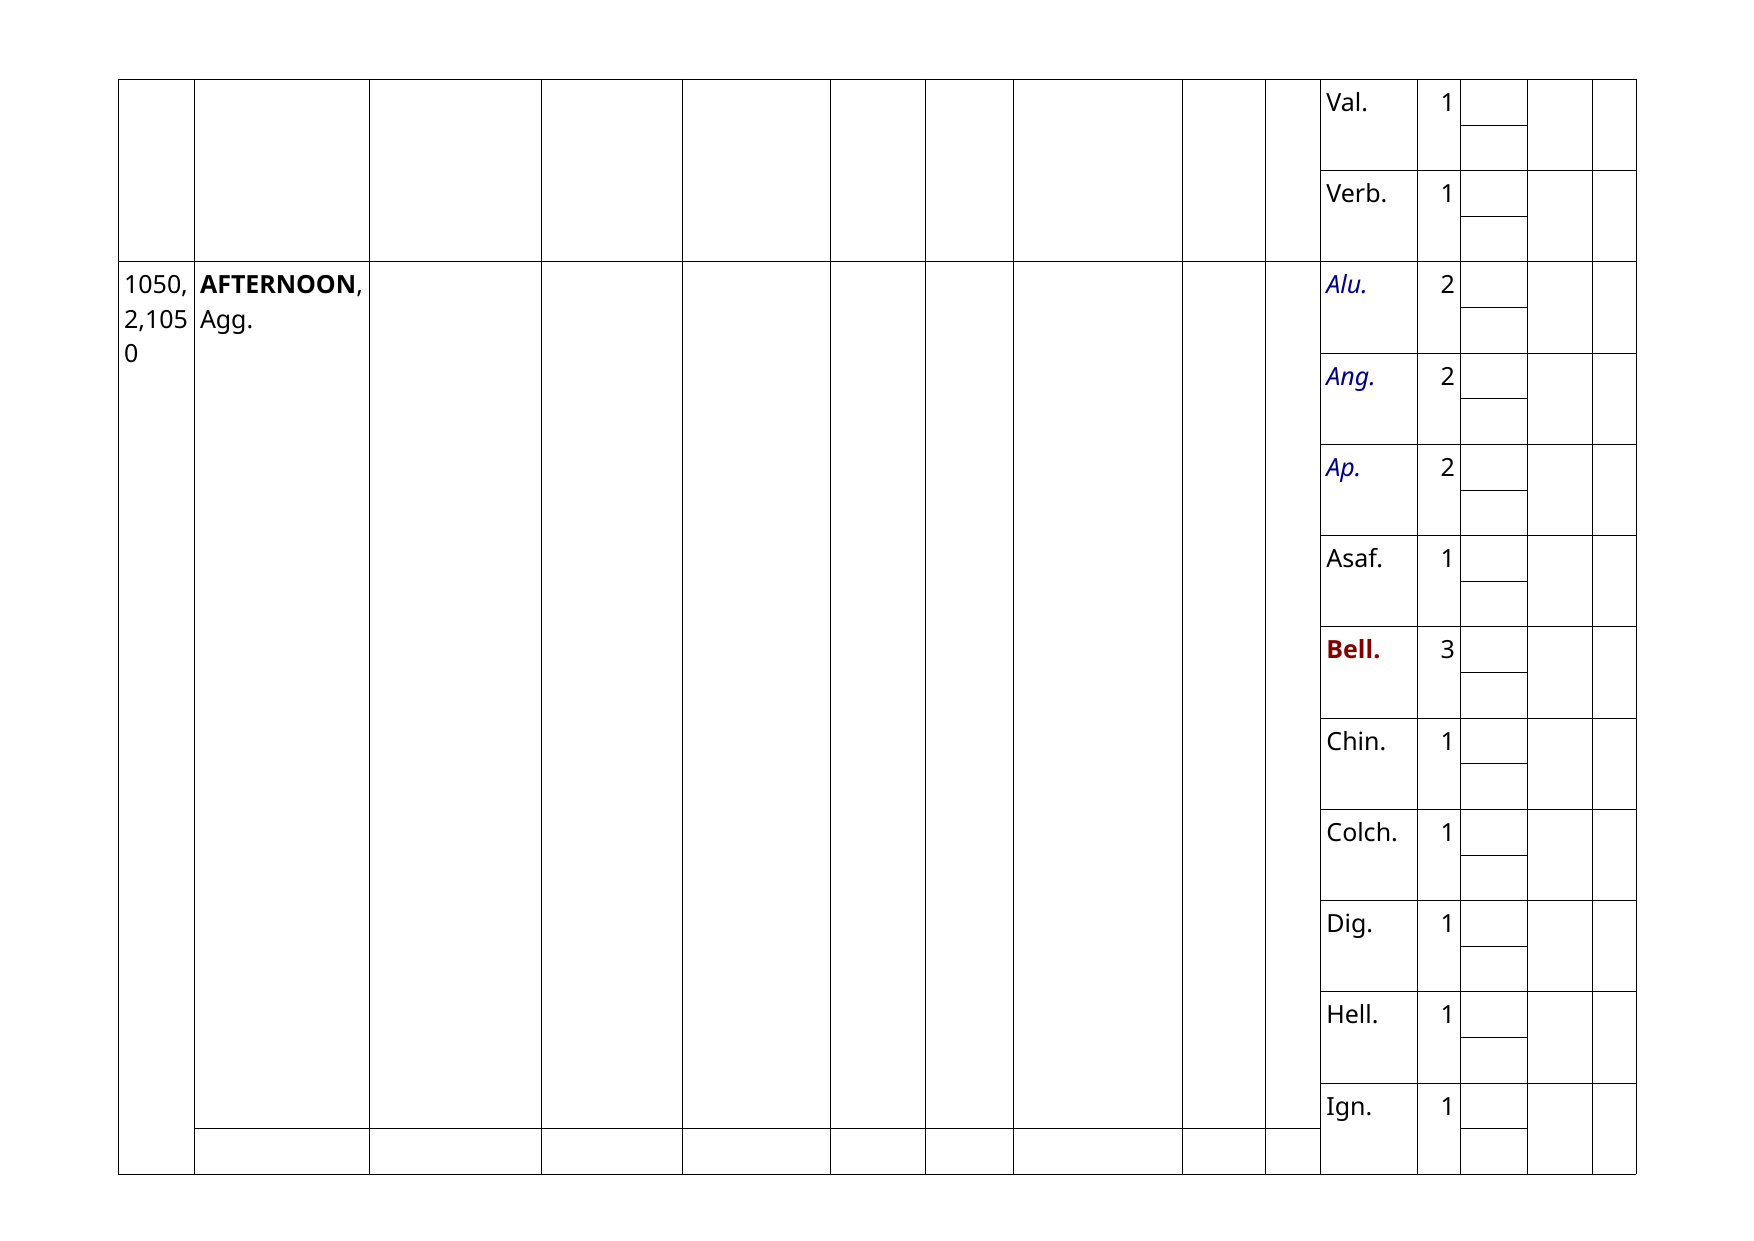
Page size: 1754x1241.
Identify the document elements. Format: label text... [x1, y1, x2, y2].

table_cell [683, 80, 830, 261]
table_cell [1266, 262, 1320, 1128]
table_cell [1593, 445, 1636, 535]
table_cell [1528, 627, 1592, 718]
table_cell Ang. [1321, 354, 1417, 444]
table_cell [1461, 171, 1527, 216]
table_cell Verb. [1321, 171, 1417, 261]
table_cell [1461, 719, 1527, 763]
table_cell 1 [1418, 901, 1460, 991]
table_cell 2 [1418, 262, 1460, 353]
table_cell [1461, 901, 1527, 946]
table_cell [1528, 719, 1592, 809]
table_cell [1528, 901, 1592, 991]
table_cell [1593, 536, 1636, 626]
table_cell 1050,2,1050 [119, 262, 194, 1174]
table_cell [1461, 1038, 1527, 1083]
table_cell Ign. [1321, 1084, 1417, 1174]
table_cell [1593, 262, 1636, 353]
table_cell Chin. [1321, 719, 1417, 809]
table_cell [1528, 992, 1592, 1083]
table_cell [831, 1129, 925, 1174]
table_cell 1 [1418, 992, 1460, 1083]
table_cell [1593, 80, 1636, 170]
table_cell [926, 262, 1013, 1128]
table_cell 1 [1418, 1084, 1460, 1174]
table_cell [370, 80, 541, 261]
table_cell [1593, 1084, 1636, 1174]
table_cell [1461, 764, 1527, 809]
table_cell [1528, 810, 1592, 900]
table_cell [1593, 901, 1636, 991]
table_cell 1 [1418, 536, 1460, 626]
table_cell [831, 80, 925, 261]
table_cell Ap. [1321, 445, 1417, 535]
table_cell [195, 1129, 369, 1174]
table_cell [1461, 354, 1527, 398]
table_cell 1 [1418, 171, 1460, 261]
table_cell [1593, 354, 1636, 444]
table_cell [1461, 1129, 1527, 1174]
table_cell [1461, 627, 1527, 672]
table_cell 3 [1418, 627, 1460, 718]
table_cell [1593, 627, 1636, 718]
table_cell Hell. [1321, 992, 1417, 1083]
table_cell [1461, 491, 1527, 535]
table_cell [195, 80, 369, 261]
table_cell [1528, 1084, 1592, 1174]
table_cell [1593, 171, 1636, 261]
table_cell [370, 1129, 541, 1174]
table_cell 2 [1418, 445, 1460, 535]
table_cell [1461, 1084, 1527, 1128]
table_cell afternoon, Agg. [195, 262, 369, 1128]
table_cell [1528, 354, 1592, 444]
table_cell [1593, 992, 1636, 1083]
table_cell 1 [1418, 80, 1460, 170]
table_cell [1266, 1129, 1320, 1174]
table_cell [1528, 171, 1592, 261]
table_cell 2 [1418, 354, 1460, 444]
table_cell [119, 80, 194, 261]
table_cell [1266, 80, 1320, 261]
table_cell [1183, 262, 1265, 1128]
table_cell Dig. [1321, 901, 1417, 991]
table_cell 1 [1418, 810, 1460, 900]
table_cell [683, 1129, 830, 1174]
table_cell [1461, 308, 1527, 353]
table_cell [1461, 582, 1527, 626]
table_cell [1461, 992, 1527, 1037]
table_cell [1593, 810, 1636, 900]
table_cell [1014, 80, 1182, 261]
table_cell [1528, 262, 1592, 353]
table_cell [1528, 445, 1592, 535]
table_cell [1461, 126, 1527, 170]
table_cell [1461, 262, 1527, 307]
table_cell [370, 262, 541, 1128]
table_cell [1461, 80, 1527, 124]
table_cell Bell. [1321, 627, 1417, 718]
table_cell [1461, 399, 1527, 444]
table_cell [1461, 947, 1527, 991]
table_cell [1461, 810, 1527, 854]
table_cell [1183, 80, 1265, 261]
table_cell [926, 1129, 1013, 1174]
table_cell [542, 80, 682, 261]
table_cell Val. [1321, 80, 1417, 170]
table_cell [831, 262, 925, 1128]
table_cell [1461, 445, 1527, 489]
table_cell [1461, 856, 1527, 900]
table_cell [542, 1129, 682, 1174]
table_cell [1528, 536, 1592, 626]
table_cell [1593, 719, 1636, 809]
table_cell [1014, 262, 1182, 1128]
table_cell Asaf. [1321, 536, 1417, 626]
table_cell [1528, 80, 1592, 170]
table_cell [1461, 536, 1527, 581]
table_cell [1183, 1129, 1265, 1174]
table_cell 1 [1418, 719, 1460, 809]
table_cell Alu. [1321, 262, 1417, 353]
table_cell [1461, 217, 1527, 261]
table_cell [542, 262, 682, 1128]
table_cell [1014, 1129, 1182, 1174]
table_cell [683, 262, 830, 1128]
table_cell [1461, 673, 1527, 718]
table_cell Colch. [1321, 810, 1417, 900]
table_cell [926, 80, 1013, 261]
